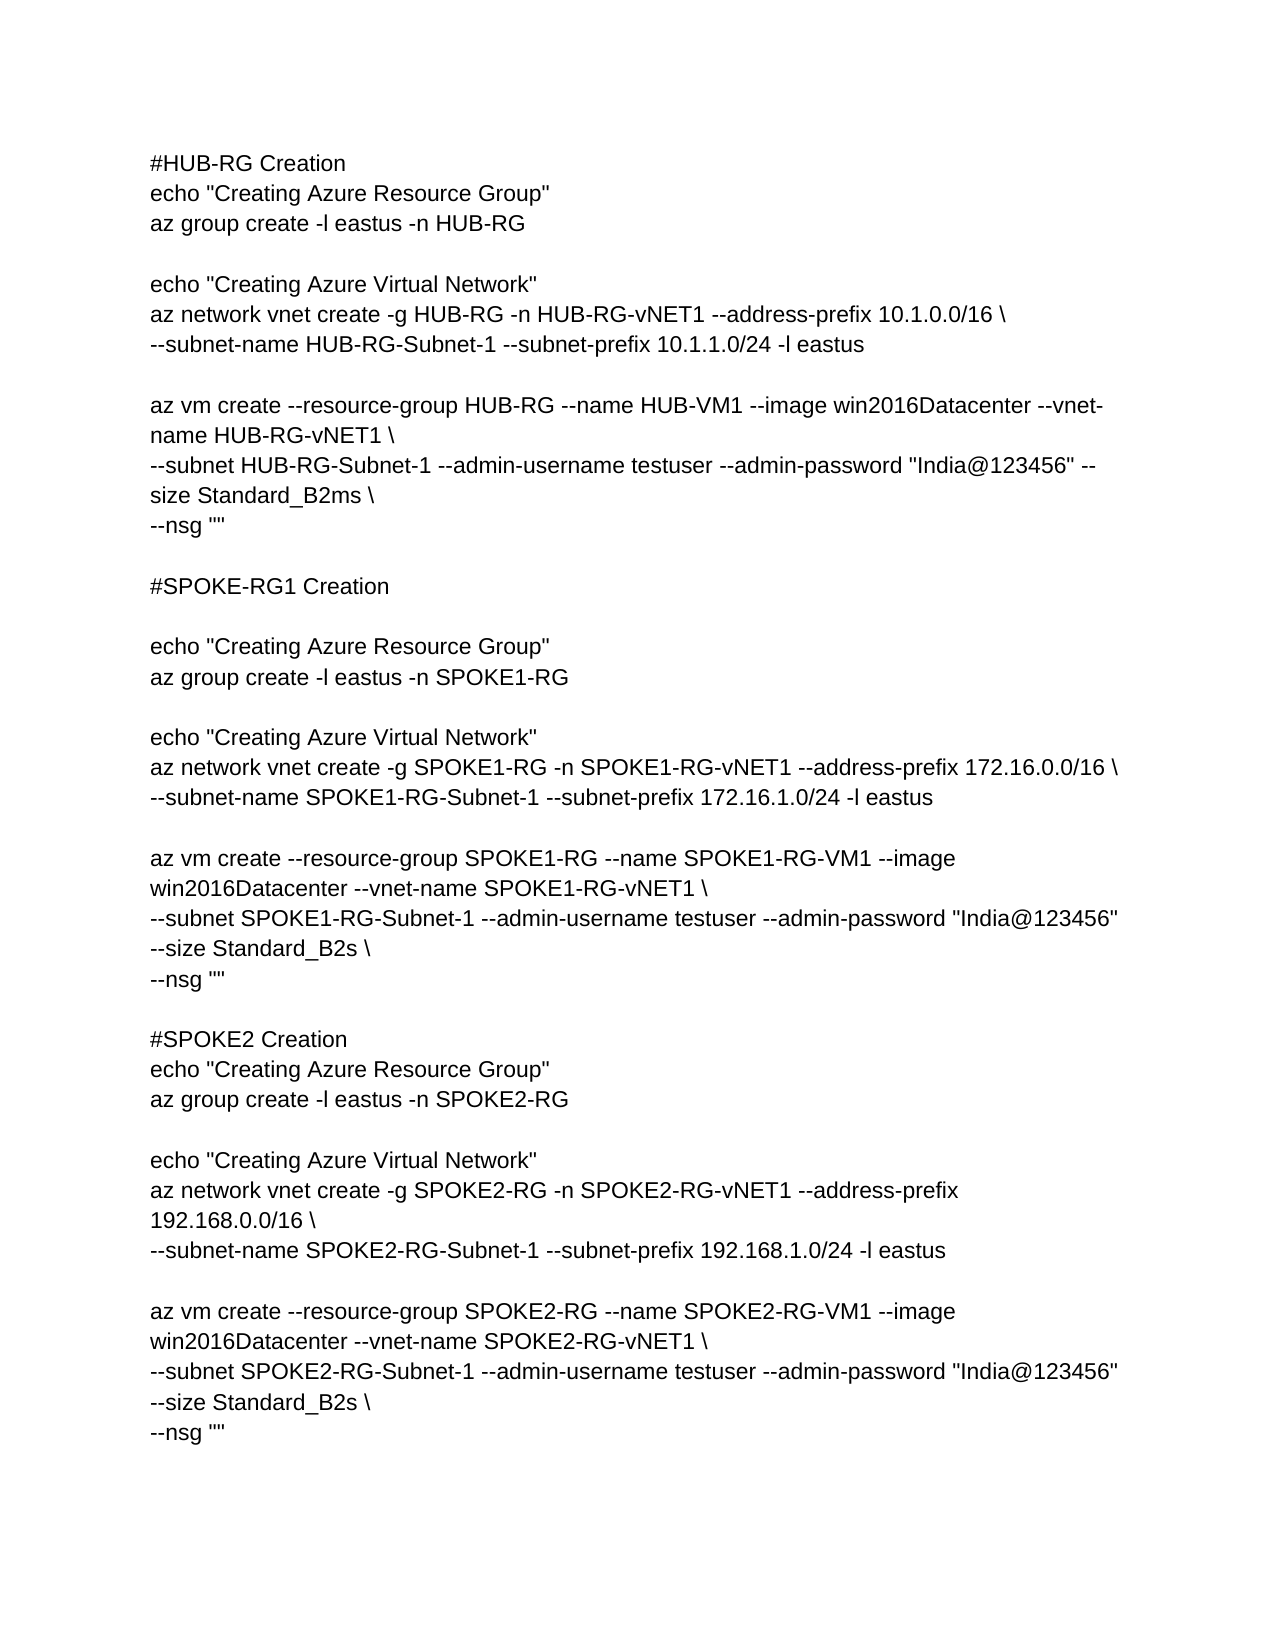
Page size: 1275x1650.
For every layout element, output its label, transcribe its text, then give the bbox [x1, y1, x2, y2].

text --subnet HUB-RG-Subnet-1 --admin-username testuser --admin-password "India@123456" --size Standard_B2ms \ [150, 452, 1125, 509]
text az vm create --resource-group SPOKE1-RG --name SPOKE1-RG-VM1 --image win2016Datacenter --vnet-name SPOKE1-RG-vNET1 \ [150, 845, 1125, 901]
text echo "Creating Azure Resource Group" [150, 633, 1125, 660]
text #SPOKE-RG1 Creation [150, 573, 1125, 599]
text echo "Creating Azure Virtual Network" [150, 1147, 1125, 1173]
text --subnet SPOKE2-RG-Subnet-1 --admin-username testuser --admin-password "India@123456" --size Standard_B2s \ [150, 1358, 1125, 1415]
text az vm create --resource-group SPOKE2-RG --name SPOKE2-RG-VM1 --image win2016Datacenter --vnet-name SPOKE2-RG-vNET1 \ [150, 1298, 1125, 1354]
text #SPOKE2 Creation [150, 1026, 1125, 1052]
text echo "Creating Azure Resource Group" [150, 180, 1125, 207]
text az network vnet create -g SPOKE1-RG -n SPOKE1-RG-vNET1 --address-prefix 172.16.0.0/16 \ [150, 754, 1125, 781]
text az network vnet create -g HUB-RG -n HUB-RG-vNET1 --address-prefix 10.1.0.0/16 \ [150, 301, 1125, 327]
text #HUB-RG Creation [150, 150, 1125, 176]
text --nsg "" [150, 966, 1125, 992]
text az vm create --resource-group HUB-RG --name HUB-VM1 --image win2016Datacenter --vnet-name HUB-RG-vNET1 \ [150, 392, 1125, 448]
text az group create -l eastus -n HUB-RG [150, 210, 1125, 237]
text az group create -l eastus -n SPOKE2-RG [150, 1086, 1125, 1113]
text echo "Creating Azure Virtual Network" [150, 271, 1125, 297]
text --subnet-name SPOKE1-RG-Subnet-1 --subnet-prefix 172.16.1.0/24 -l eastus [150, 784, 1125, 811]
text --subnet-name SPOKE2-RG-Subnet-1 --subnet-prefix 192.168.1.0/24 -l eastus [150, 1237, 1125, 1264]
text az group create -l eastus -n SPOKE1-RG [150, 663, 1125, 690]
text --nsg "" [150, 512, 1125, 539]
text --subnet-name HUB-RG-Subnet-1 --subnet-prefix 10.1.1.0/24 -l eastus [150, 331, 1125, 358]
text az network vnet create -g SPOKE2-RG -n SPOKE2-RG-vNET1 --address-prefix 192.168.0.0/16 \ [150, 1177, 1125, 1234]
text --subnet SPOKE1-RG-Subnet-1 --admin-username testuser --admin-password "India@123456" --size Standard_B2s \ [150, 905, 1125, 962]
text echo "Creating Azure Virtual Network" [150, 724, 1125, 750]
text --nsg "" [150, 1419, 1125, 1445]
text echo "Creating Azure Resource Group" [150, 1056, 1125, 1083]
